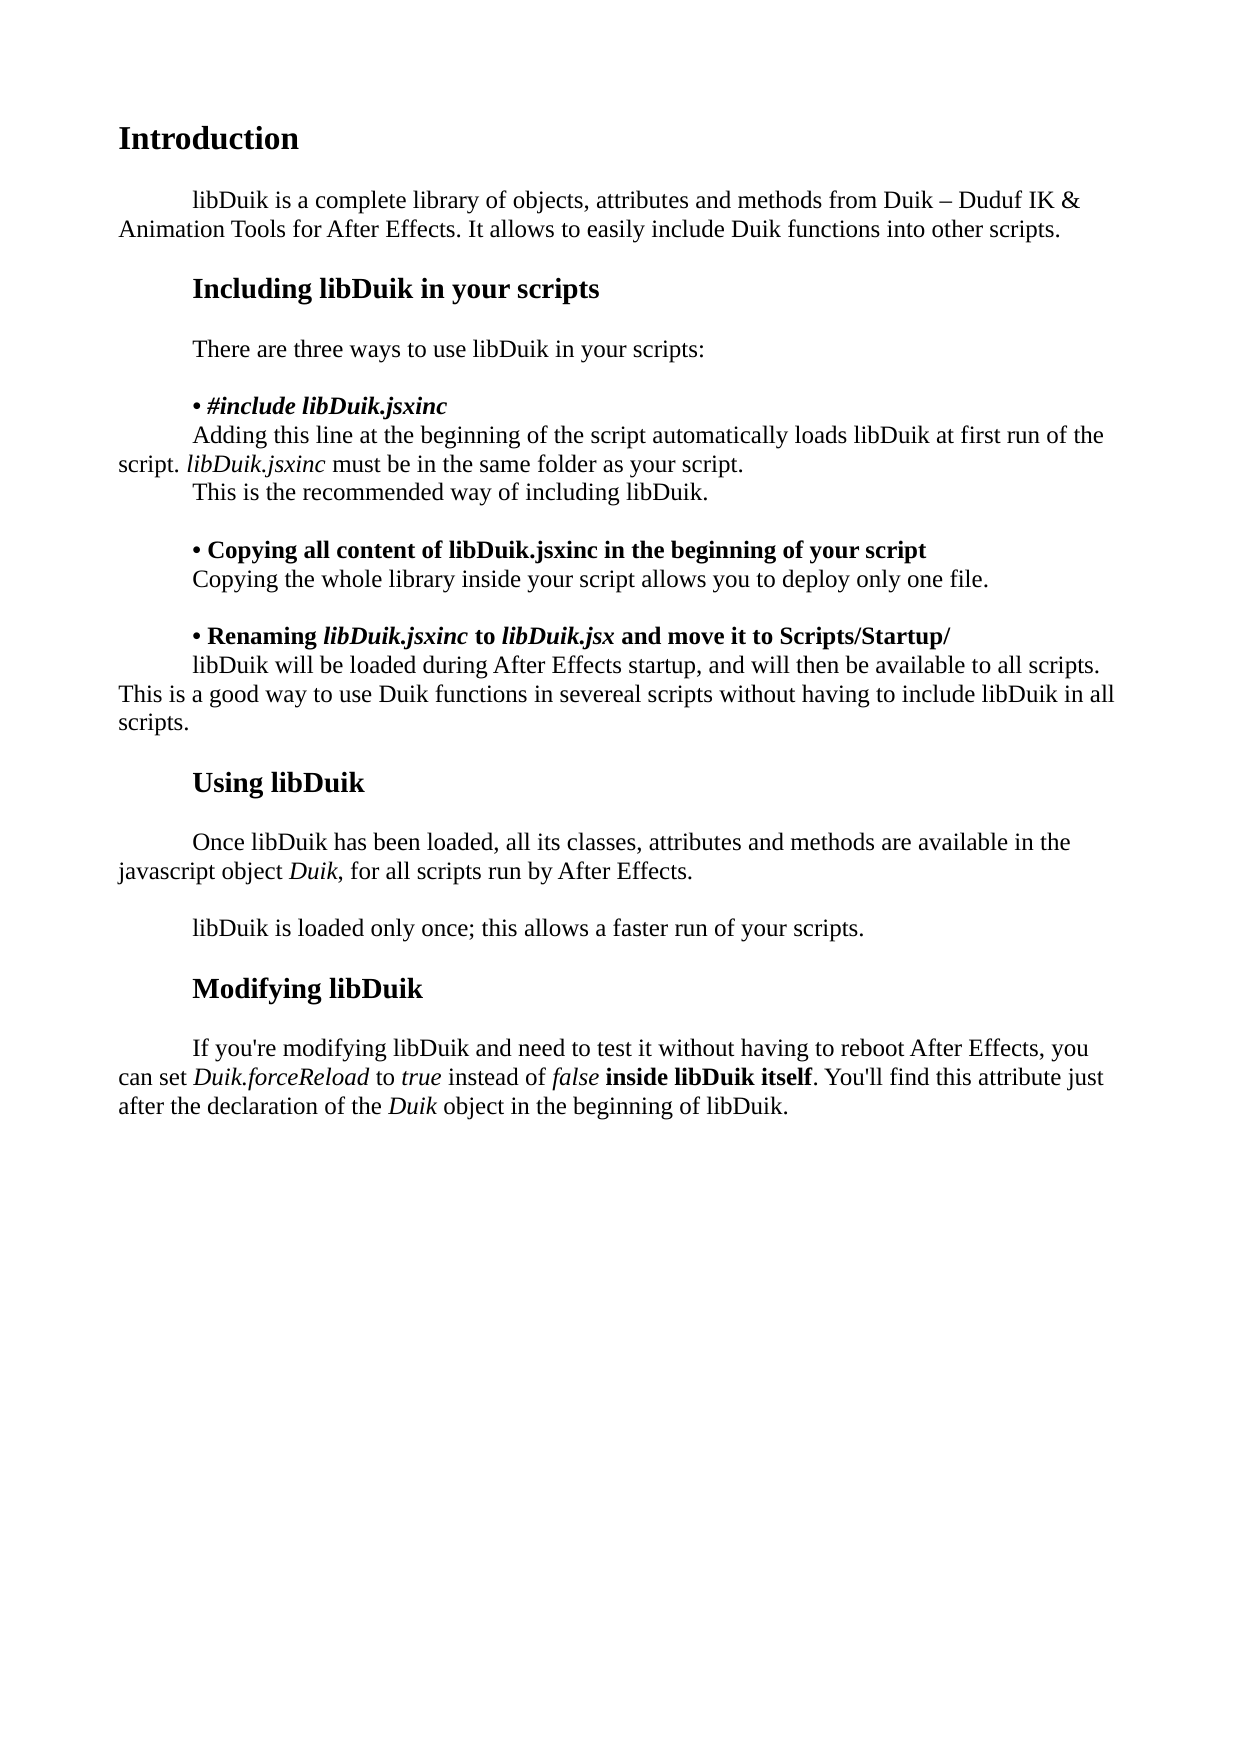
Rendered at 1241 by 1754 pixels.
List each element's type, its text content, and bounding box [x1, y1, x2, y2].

text Once libDuik has been loaded, all its classes, attributes and methods are available in the javascript object Duik, for all scripts run by After Effects. [118, 827, 1122, 885]
text • #include libDuik.jsxinc [118, 391, 1122, 420]
text Modifying libDuik [118, 971, 1122, 1004]
text Adding this line at the beginning of the script automatically loads libDuik at first run of the script. libDuik.jsxinc must be in the same folder as your script. [118, 420, 1122, 477]
text This is the recommended way of including libDuik. [118, 477, 1122, 506]
text Introduction [118, 118, 1122, 156]
text libDuik is a complete library of objects, attributes and methods from Duik – Duduf IK & Animation Tools for After Effects. It allows to easily include Duik functions into other scripts. [118, 185, 1122, 243]
text libDuik is loaded only once; this allows a faster run of your scripts. [118, 913, 1122, 942]
text There are three ways to use libDuik in your scripts: [118, 334, 1122, 362]
text If you're modifying libDuik and need to test it without having to reboot After Effects, you can set Duik.forceReload to true instead of false inside libDuik itself. You'll find this attribute just after the declaration of the Duik object in the beginning of libDuik. [118, 1033, 1122, 1119]
text • Copying all content of libDuik.jsxinc in the beginning of your script [118, 535, 1122, 564]
text Copying the whole library inside your script allows you to deploy only one file. [118, 564, 1122, 592]
text Including libDuik in your scripts [118, 271, 1122, 305]
text libDuik will be loaded during After Effects startup, and will then be available to all scripts. This is a good way to use Duik functions in severeal scripts without having to include libDuik in all scripts. [118, 650, 1122, 736]
text • Renaming libDuik.jsxinc to libDuik.jsx and move it to Scripts/Startup/ [118, 621, 1122, 650]
text Using libDuik [118, 765, 1122, 798]
